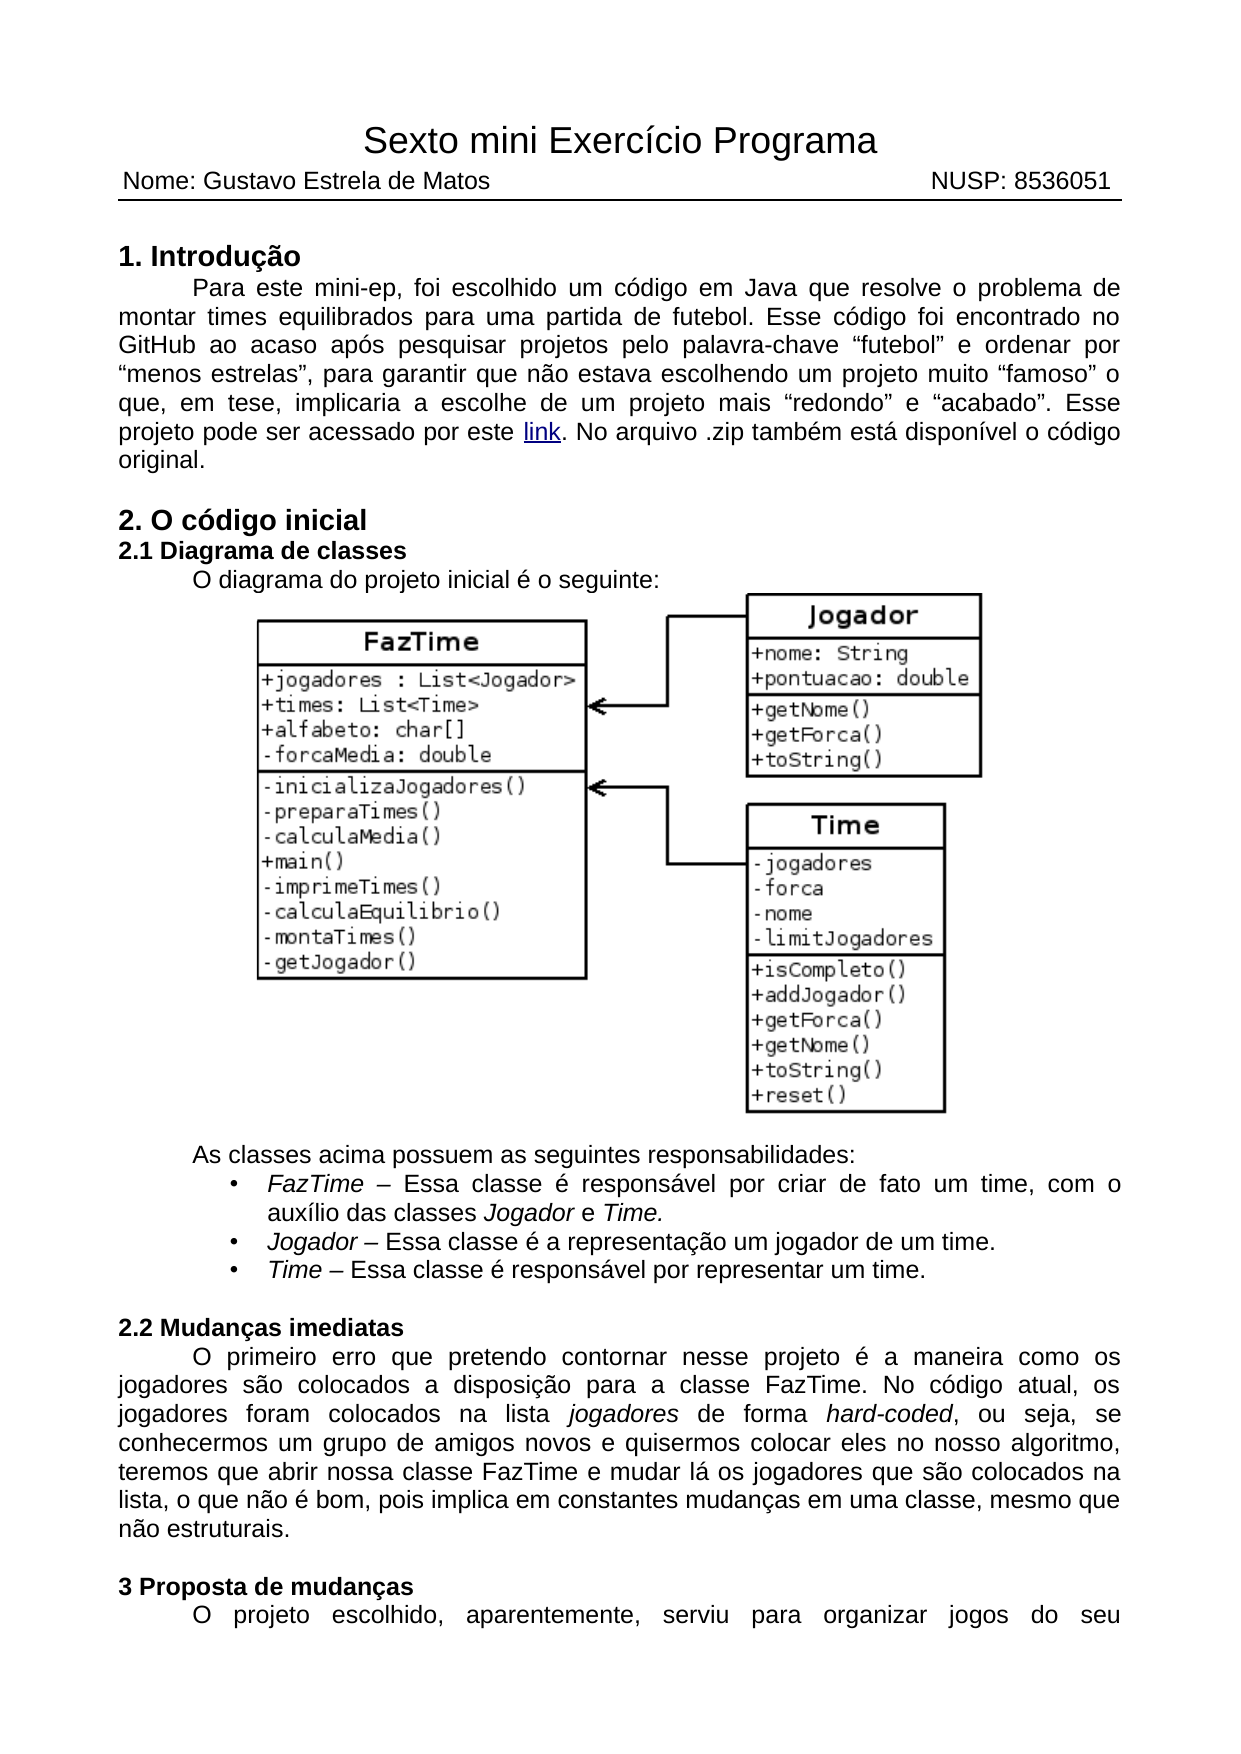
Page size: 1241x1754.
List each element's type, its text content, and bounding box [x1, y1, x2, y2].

text As classes acima possuem as seguintes responsabilidades: [118, 1140, 1122, 1169]
text 2.2 Mudanças imediatas [118, 1313, 1122, 1342]
text Para este mini-ep, foi escolhido um código em Java que resolve o problema de montar times equilibrados para uma partida de futebol. Esse código foi encontrado no GitHub ao acaso após pesquisar projetos pelo palavra-chave “futebol” e ordenar por “menos estrelas”, para garantir que não estava escolhendo um projeto muito “famoso” o que, em tese, implicaria a escolhe de um projeto mais “redondo” e “acabado”. Esse projeto pode ser acessado por este link. No arquivo .zip também está disponível o código original. [118, 273, 1122, 474]
list FazTime – Essa classe é responsável por criar de fato um time, com o auxílio das classes Jogador e Time. [229, 1169, 1122, 1226]
text 2. O código inicial [118, 503, 1122, 536]
list Time – Essa classe é responsável por representar um time. [229, 1255, 1122, 1284]
picture [256, 593, 984, 1115]
text Nome: Gustavo Estrela de Matos NUSP: 8536051 [118, 161, 1122, 199]
text O diagrama do projeto inicial é o seguinte: [118, 565, 1122, 594]
text Sexto mini Exercício Programa [118, 118, 1122, 161]
text 1. Introdução [118, 239, 1122, 273]
text O primeiro erro que pretendo contornar nesse projeto é a maneira como os jogadores são colocados a disposição para a classe FazTime. No código atual, os jogadores foram colocados na lista jogadores de forma hard-coded, ou seja, se conhecermos um grupo de amigos novos e quisermos colocar eles no nosso algoritmo, teremos que abrir nossa classe FazTime e mudar lá os jogadores que são colocados na lista, o que não é bom, pois implica em constantes mudanças em uma classe, mesmo que não estruturais. [118, 1342, 1122, 1543]
list Jogador – Essa classe é a representação um jogador de um time. [229, 1226, 1122, 1255]
text 3 Proposta de mudanças [118, 1572, 1122, 1600]
text 2.1 Diagrama de classes [118, 536, 1122, 565]
text O projeto escolhido, aparentemente, serviu para organizar jogos do seu [118, 1600, 1122, 1629]
